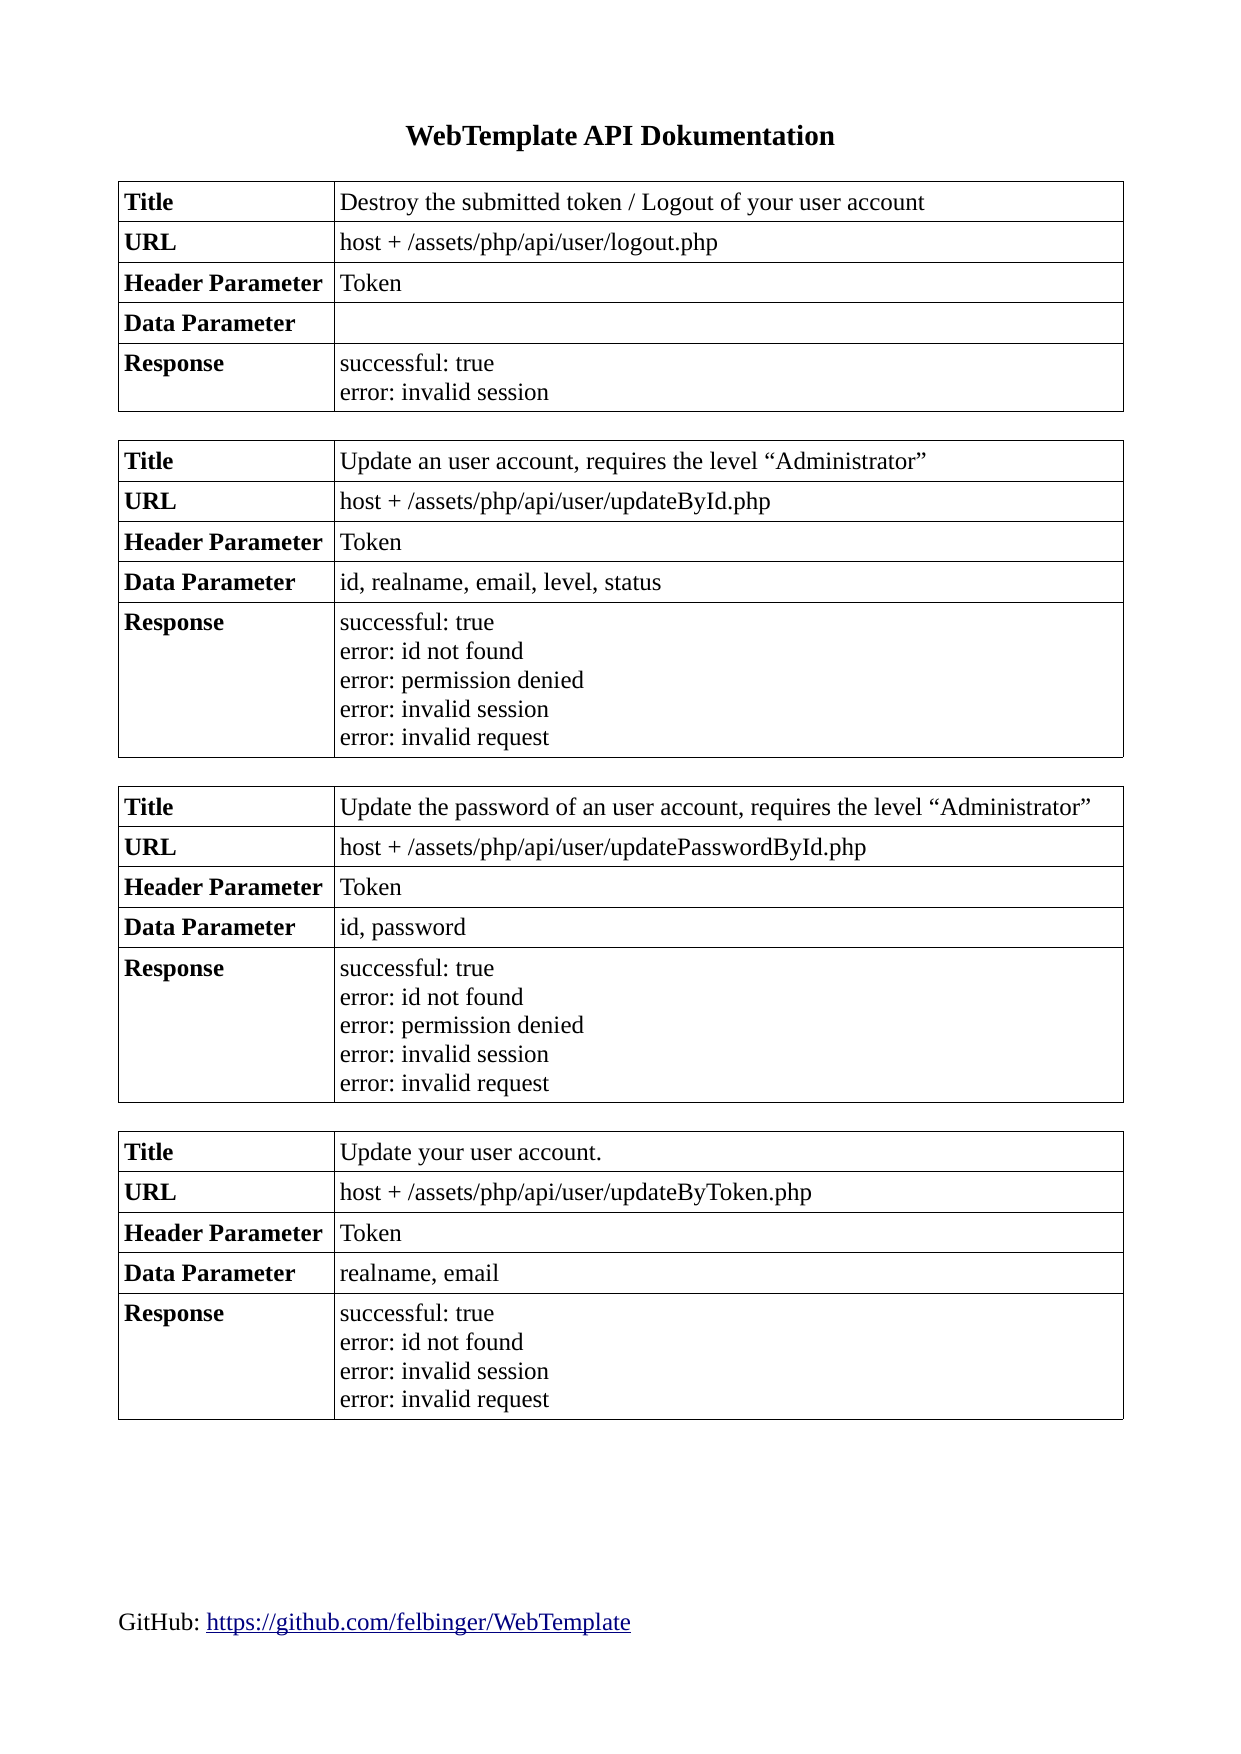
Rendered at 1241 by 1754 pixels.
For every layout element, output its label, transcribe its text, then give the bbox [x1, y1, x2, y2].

table_cell URL [119, 1172, 334, 1212]
table_cell URL [119, 482, 334, 521]
table_header Title [119, 441, 334, 481]
table_header Update your user account. [335, 1132, 1123, 1171]
table_cell host + /assets/php/api/user/updateByToken.php [335, 1172, 1123, 1212]
table_cell id, password [335, 908, 1123, 947]
table_cell Data Parameter [119, 1253, 334, 1292]
table_header Title [119, 787, 334, 826]
table_cell host + /assets/php/api/user/updateById.php [335, 482, 1123, 521]
table_cell URL [119, 222, 334, 262]
table_cell Header Parameter [119, 263, 334, 302]
table_cell host + /assets/php/api/user/logout.php [335, 222, 1123, 262]
table_header Destroy the submitted token / Logout of your user account [335, 182, 1123, 221]
table_cell successful: true error: id not found error: invalid session error: invalid request [335, 1294, 1123, 1419]
table_cell Data Parameter [119, 562, 334, 602]
table_cell URL [119, 827, 334, 866]
table_cell host + /assets/php/api/user/updatePasswordById.php [335, 827, 1123, 866]
table_cell Response [119, 603, 334, 757]
table_cell successful: true error: invalid session [335, 344, 1123, 411]
table_cell [335, 303, 1123, 342]
table_header Title [119, 1132, 334, 1171]
table_cell realname, email [335, 1253, 1123, 1292]
table_cell Token [335, 522, 1123, 561]
table_cell successful: true error: id not found error: permission denied error: invalid session error: invalid request [335, 603, 1123, 757]
table_header Update an user account, requires the level “Administrator” [335, 441, 1123, 481]
table_cell id, realname, email, level, status [335, 562, 1123, 602]
table_header Title [119, 182, 334, 221]
table_cell Data Parameter [119, 908, 334, 947]
table_cell Response [119, 344, 334, 411]
table_cell successful: true error: id not found error: permission denied error: invalid session error: invalid request [335, 948, 1123, 1102]
table_cell Header Parameter [119, 1213, 334, 1252]
table_cell Data Parameter [119, 303, 334, 342]
table_cell Header Parameter [119, 867, 334, 907]
table_cell Response [119, 948, 334, 1102]
table_header Update the password of an user account, requires the level “Administrator” [335, 787, 1123, 826]
table_cell Token [335, 867, 1123, 907]
table_cell Token [335, 1213, 1123, 1252]
table_cell Response [119, 1294, 334, 1419]
table_cell Token [335, 263, 1123, 302]
table_cell Header Parameter [119, 522, 334, 561]
